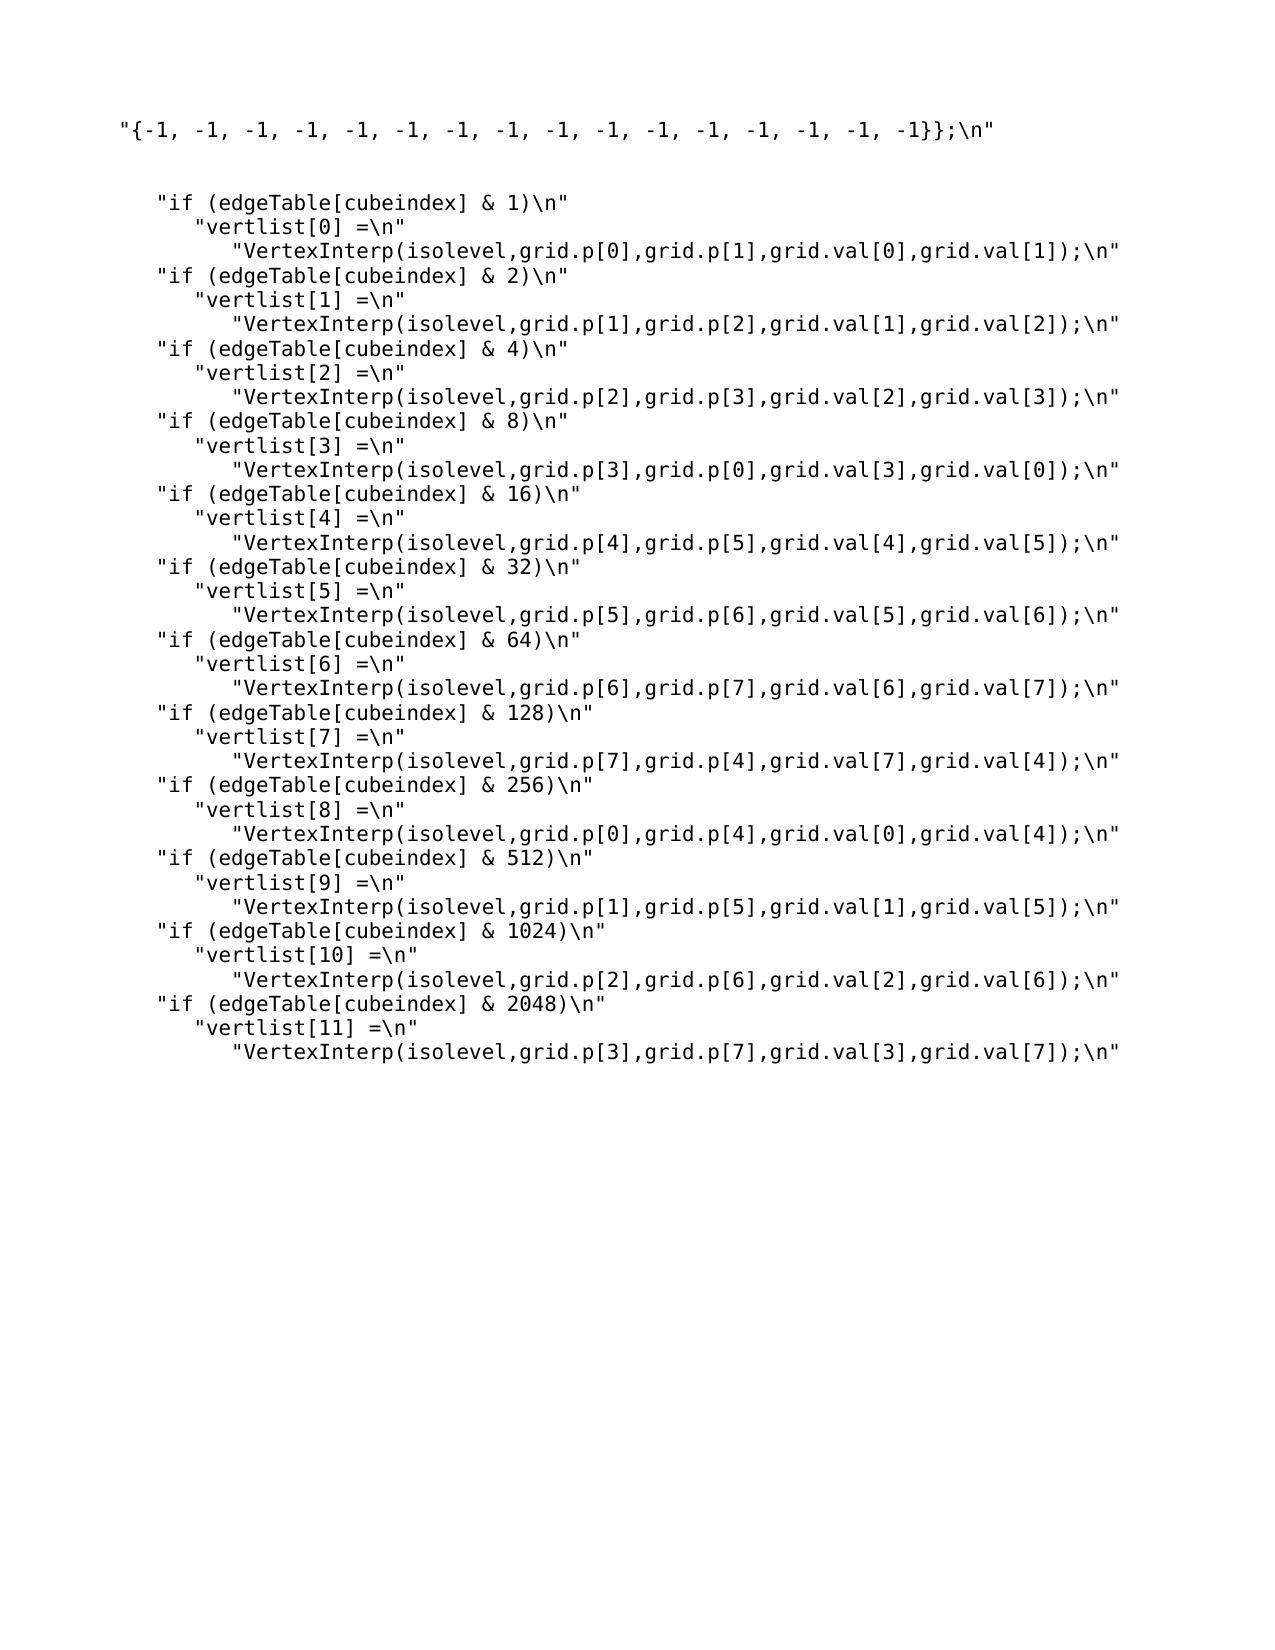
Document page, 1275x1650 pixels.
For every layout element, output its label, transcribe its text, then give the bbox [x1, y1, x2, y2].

text "vertlist[8] =\n" [118, 798, 1157, 822]
text "vertlist[11] =\n" [118, 1016, 1157, 1040]
text "if (edgeTable[cubeindex] & 4)\n" [118, 337, 1157, 361]
text "VertexInterp(isolevel,grid.p[3],grid.p[0],grid.val[3],grid.val[0]);\n" [118, 458, 1157, 482]
text "VertexInterp(isolevel,grid.p[1],grid.p[2],grid.val[1],grid.val[2]);\n" [118, 312, 1157, 337]
text "if (edgeTable[cubeindex] & 1)\n" [118, 191, 1157, 215]
text "{-1, -1, -1, -1, -1, -1, -1, -1, -1, -1, -1, -1, -1, -1, -1, -1}};\n" [118, 118, 1157, 142]
text "if (edgeTable[cubeindex] & 1024)\n" [118, 919, 1157, 943]
text "VertexInterp(isolevel,grid.p[2],grid.p[3],grid.val[2],grid.val[3]);\n" [118, 385, 1157, 409]
text "vertlist[5] =\n" [118, 579, 1157, 603]
text "if (edgeTable[cubeindex] & 256)\n" [118, 773, 1157, 798]
text "if (edgeTable[cubeindex] & 128)\n" [118, 701, 1157, 725]
text "vertlist[1] =\n" [118, 288, 1157, 312]
text "VertexInterp(isolevel,grid.p[0],grid.p[4],grid.val[0],grid.val[4]);\n" [118, 822, 1157, 846]
text "VertexInterp(isolevel,grid.p[1],grid.p[5],grid.val[1],grid.val[5]);\n" [118, 895, 1157, 919]
text "vertlist[3] =\n" [118, 434, 1157, 458]
text "VertexInterp(isolevel,grid.p[7],grid.p[4],grid.val[7],grid.val[4]);\n" [118, 749, 1157, 773]
text "VertexInterp(isolevel,grid.p[6],grid.p[7],grid.val[6],grid.val[7]);\n" [118, 676, 1157, 701]
text "vertlist[4] =\n" [118, 506, 1157, 531]
text "if (edgeTable[cubeindex] & 512)\n" [118, 846, 1157, 871]
text "vertlist[9] =\n" [118, 871, 1157, 895]
text "VertexInterp(isolevel,grid.p[0],grid.p[1],grid.val[0],grid.val[1]);\n" [118, 239, 1157, 264]
text "if (edgeTable[cubeindex] & 8)\n" [118, 409, 1157, 434]
text "VertexInterp(isolevel,grid.p[4],grid.p[5],grid.val[4],grid.val[5]);\n" [118, 531, 1157, 555]
text "VertexInterp(isolevel,grid.p[5],grid.p[6],grid.val[5],grid.val[6]);\n" [118, 603, 1157, 628]
text "VertexInterp(isolevel,grid.p[2],grid.p[6],grid.val[2],grid.val[6]);\n" [118, 968, 1157, 992]
text "vertlist[7] =\n" [118, 725, 1157, 749]
text "if (edgeTable[cubeindex] & 32)\n" [118, 555, 1157, 579]
text "if (edgeTable[cubeindex] & 64)\n" [118, 628, 1157, 652]
text "if (edgeTable[cubeindex] & 2)\n" [118, 264, 1157, 288]
text "if (edgeTable[cubeindex] & 16)\n" [118, 482, 1157, 506]
text "vertlist[6] =\n" [118, 652, 1157, 676]
text "vertlist[10] =\n" [118, 943, 1157, 968]
text "vertlist[2] =\n" [118, 361, 1157, 385]
text "vertlist[0] =\n" [118, 215, 1157, 239]
text "if (edgeTable[cubeindex] & 2048)\n" [118, 992, 1157, 1016]
text "VertexInterp(isolevel,grid.p[3],grid.p[7],grid.val[3],grid.val[7]);\n" [118, 1040, 1157, 1065]
